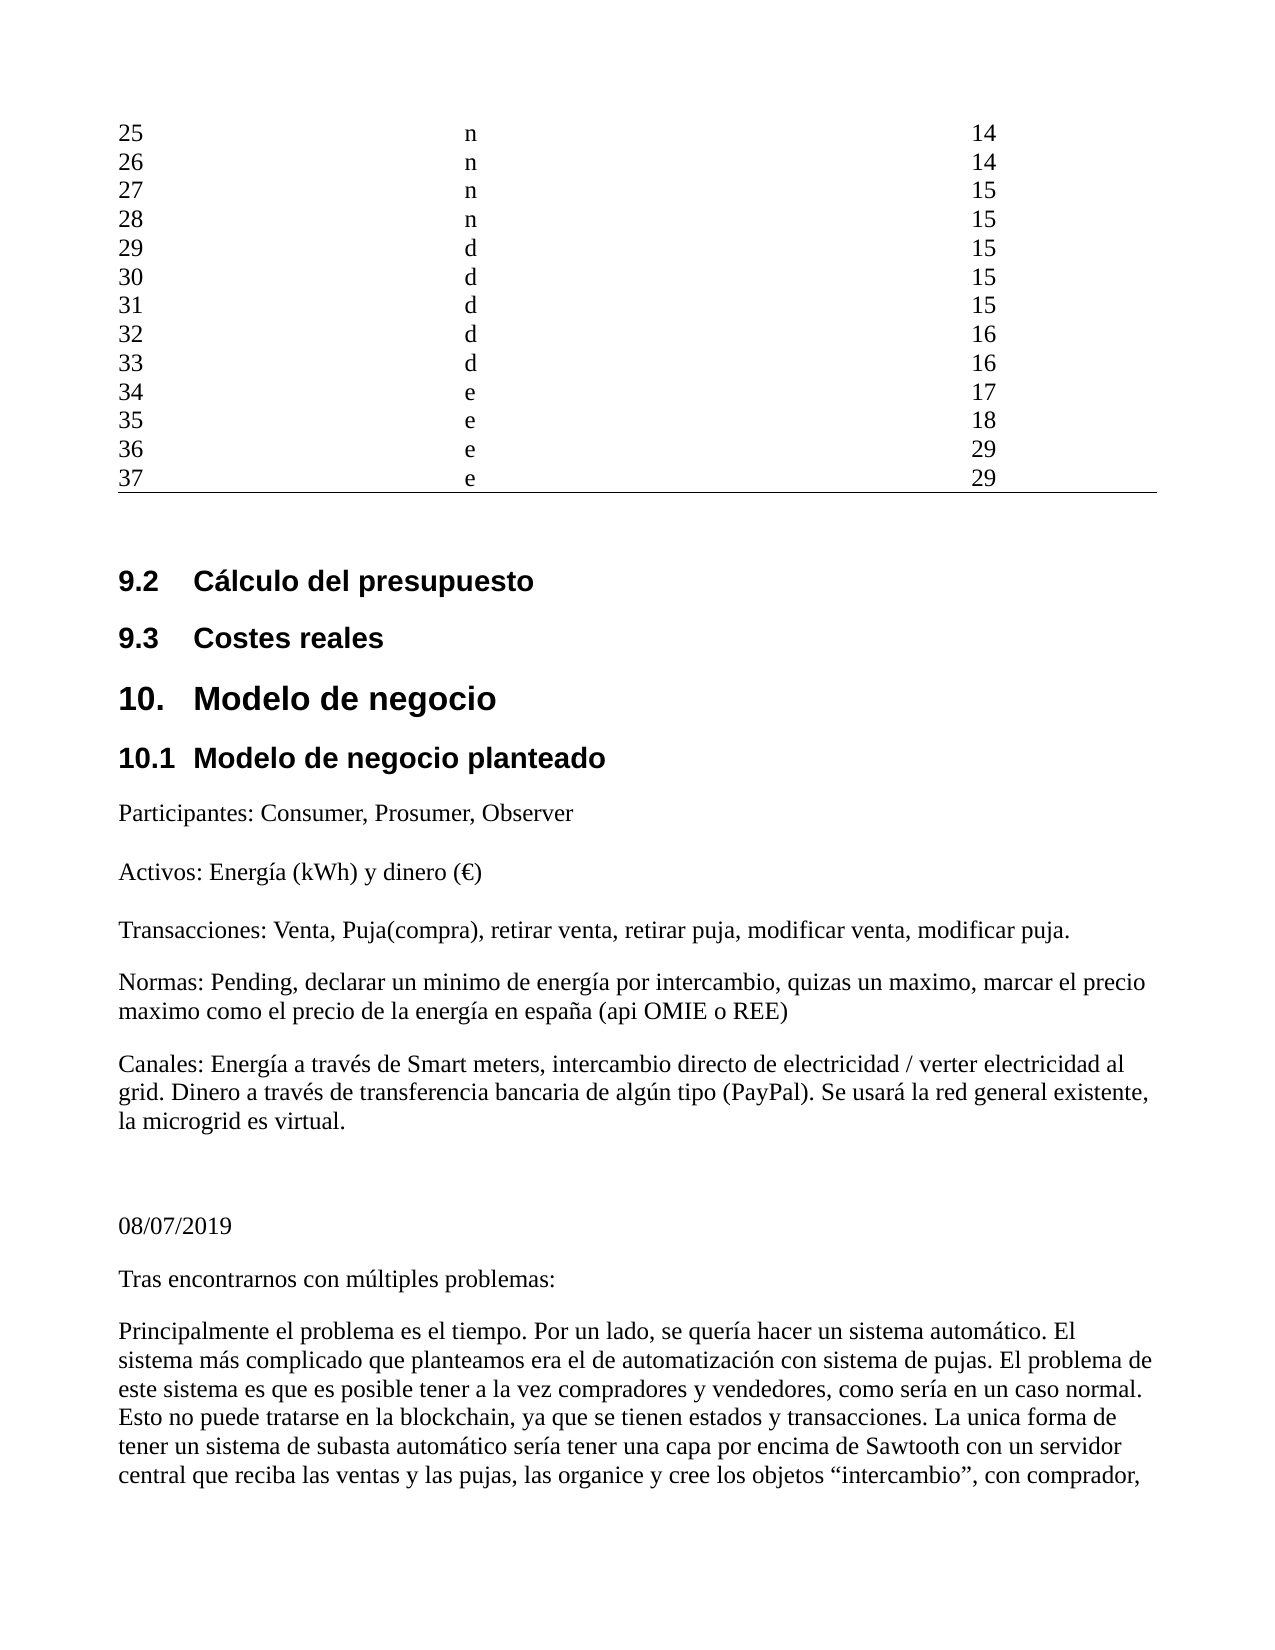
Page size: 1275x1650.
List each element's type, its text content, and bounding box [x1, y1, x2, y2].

table_cell 34 [118, 377, 464, 406]
table_cell 17 [811, 377, 1157, 406]
text Participantes: Consumer, Prosumer, Observer [118, 798, 1157, 827]
table_cell 27 [118, 176, 464, 204]
table_cell 29 [811, 463, 1157, 492]
table_cell 31 [118, 291, 464, 319]
table_cell 18 [811, 406, 1157, 434]
subtitle 9.3 Costes reales [118, 621, 1157, 655]
table_cell e [464, 434, 811, 463]
table_cell 25 [118, 118, 464, 147]
table_cell n [464, 204, 811, 233]
table_cell n [464, 147, 811, 176]
text Canales: Energía a través de Smart meters, intercambio directo de electricidad / verter electricidad al grid. Dinero a través de transferencia bancaria de algún tipo (PayPal). Se usará la red general existente, la microgrid es virtual. [118, 1049, 1157, 1135]
table_cell e [464, 377, 811, 406]
table_cell 35 [118, 406, 464, 434]
text 08/07/2019 [118, 1211, 1157, 1240]
table_cell e [464, 463, 811, 492]
table_cell d [464, 319, 811, 348]
table_cell 28 [118, 204, 464, 233]
table_cell 26 [118, 147, 464, 176]
table_cell 29 [811, 434, 1157, 463]
table_cell 16 [811, 319, 1157, 348]
table_cell 14 [811, 147, 1157, 176]
table_cell 15 [811, 262, 1157, 291]
table_cell e [464, 406, 811, 434]
subtitle 10.1 Modelo de negocio planteado [118, 741, 1157, 775]
table_cell 29 [118, 233, 464, 262]
table_cell 37 [118, 463, 464, 492]
table_cell d [464, 348, 811, 377]
table_cell 15 [811, 204, 1157, 233]
text Activos: Energía (kWh) y dinero (€) [118, 857, 1157, 885]
text Tras encontrarnos con múltiples problemas: [118, 1264, 1157, 1292]
table_cell 15 [811, 176, 1157, 204]
table_cell d [464, 291, 811, 319]
table_cell 15 [811, 291, 1157, 319]
subtitle 9.2 Cálculo del presupuesto [118, 563, 1157, 597]
table_cell 14 [811, 118, 1157, 147]
table_cell 16 [811, 348, 1157, 377]
table_cell 30 [118, 262, 464, 291]
table_cell n [464, 176, 811, 204]
text Transacciones: Venta, Puja(compra), retirar venta, retirar puja, modificar venta, modificar puja. [118, 915, 1157, 944]
subtitle 10. Modelo de negocio [118, 678, 1157, 717]
table_cell d [464, 233, 811, 262]
table_cell 15 [811, 233, 1157, 262]
table_cell 36 [118, 434, 464, 463]
text Normas: Pending, declarar un minimo de energía por intercambio, quizas un maximo, marcar el precio maximo como el precio de la energía en españa (api OMIE o REE) [118, 967, 1157, 1025]
table_cell d [464, 262, 811, 291]
table_cell 33 [118, 348, 464, 377]
table_cell 32 [118, 319, 464, 348]
table_cell n [464, 118, 811, 147]
text Principalmente el problema es el tiempo. Por un lado, se quería hacer un sistema automático. El sistema más complicado que planteamos era el de automatización con sistema de pujas. El problema de este sistema es que es posible tener a la vez compradores y vendedores, como sería en un caso normal. Esto no puede tratarse en la blockchain, ya que se tienen estados y transacciones. La unica forma de tener un sistema de subasta automático sería tener una capa por encima de Sawtooth con un servidor central que reciba las ventas y las pujas, las organice y cree los objetos “intercambio”, con comprador, [118, 1316, 1157, 1489]
